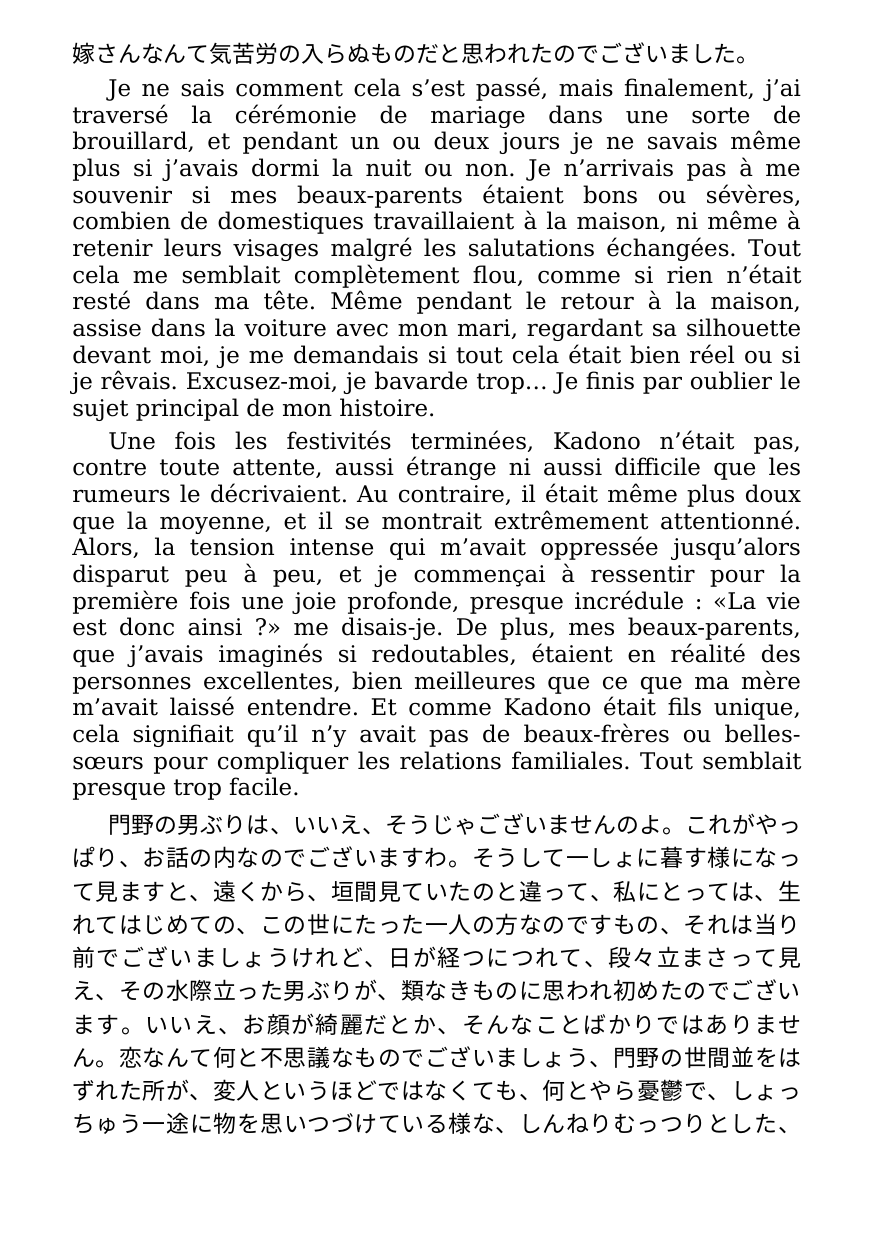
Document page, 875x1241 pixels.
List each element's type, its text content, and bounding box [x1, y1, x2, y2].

text Je ne sais comment cela s’est passé, mais finalement, j’ai traversé la cérémonie de mariage dans une sorte de brouillard, et pendant un ou deux jours je ne savais même plus si j’avais dormi la nuit ou non. Je n’arrivais pas à me souvenir si mes beaux-parents étaient bons ou sévères, combien de domestiques travaillaient à la maison, ni même à retenir leurs visages malgré les salutations échangées. Tout cela me semblait complètement flou, comme si rien n’était resté dans ma tête. Même pendant le retour à la maison, assise dans la voiture avec mon mari, regardant sa silhouette devant moi, je me demandais si tout cela était bien réel ou si je rêvais. Excusez-moi, je bavarde trop… Je finis par oublier le sujet principal de mon histoire. [72, 75, 802, 422]
text 嫁さんなんて気苦労の入らぬものだと思われたのでございました。 [72, 36, 802, 69]
text Une fois les festivités terminées, Kadono n’était pas, contre toute attente, aussi étrange ni aussi difficile que les rumeurs le décrivaient. Au contraire, il était même plus doux que la moyenne, et il se montrait extrêmement attentionné. Alors, la tension intense qui m’avait oppressée jusqu’alors disparut peu à peu, et je commençai à ressentir pour la première fois une joie profonde, presque incrédule : «La vie est donc ainsi ?» me disais-je. De plus, mes beaux-parents, que j’avais imaginés si redoutables, étaient en réalité des personnes excellentes, bien meilleures que ce que ma mère m’avait laissé entendre. Et comme Kadono était fils unique, cela signifiait qu’il n’y avait pas de beaux-frères ou belles-sœurs pour compliquer les relations familiales. Tout semblait presque trop facile. [72, 428, 802, 801]
text 門野の男ぶりは、いいえ、そうじゃございませんのよ。これがやっぱり、お話の内なのでございますわ。そうして一しょに暮す様になって見ますと、遠くから、垣間見ていたのと違って、私にとっては、生れてはじめての、この世にたった一人の方なのですもの、それは当り前でございましょうけれど、日が経つにつれて、段々立まさって見え、その水際立った男ぶりが、類なきものに思われ初めたのでございます。いいえ、お顔が綺麗だとか、そんなことばかりではありません。恋なんて何と不思議なものでございましょう、門野の世間並をはずれた所が、変人というほどではなくても、何とやら憂鬱で、しょっちゅう一途に物を思いつづけている様な、しんねりむっつりとした、 [72, 807, 802, 1139]
